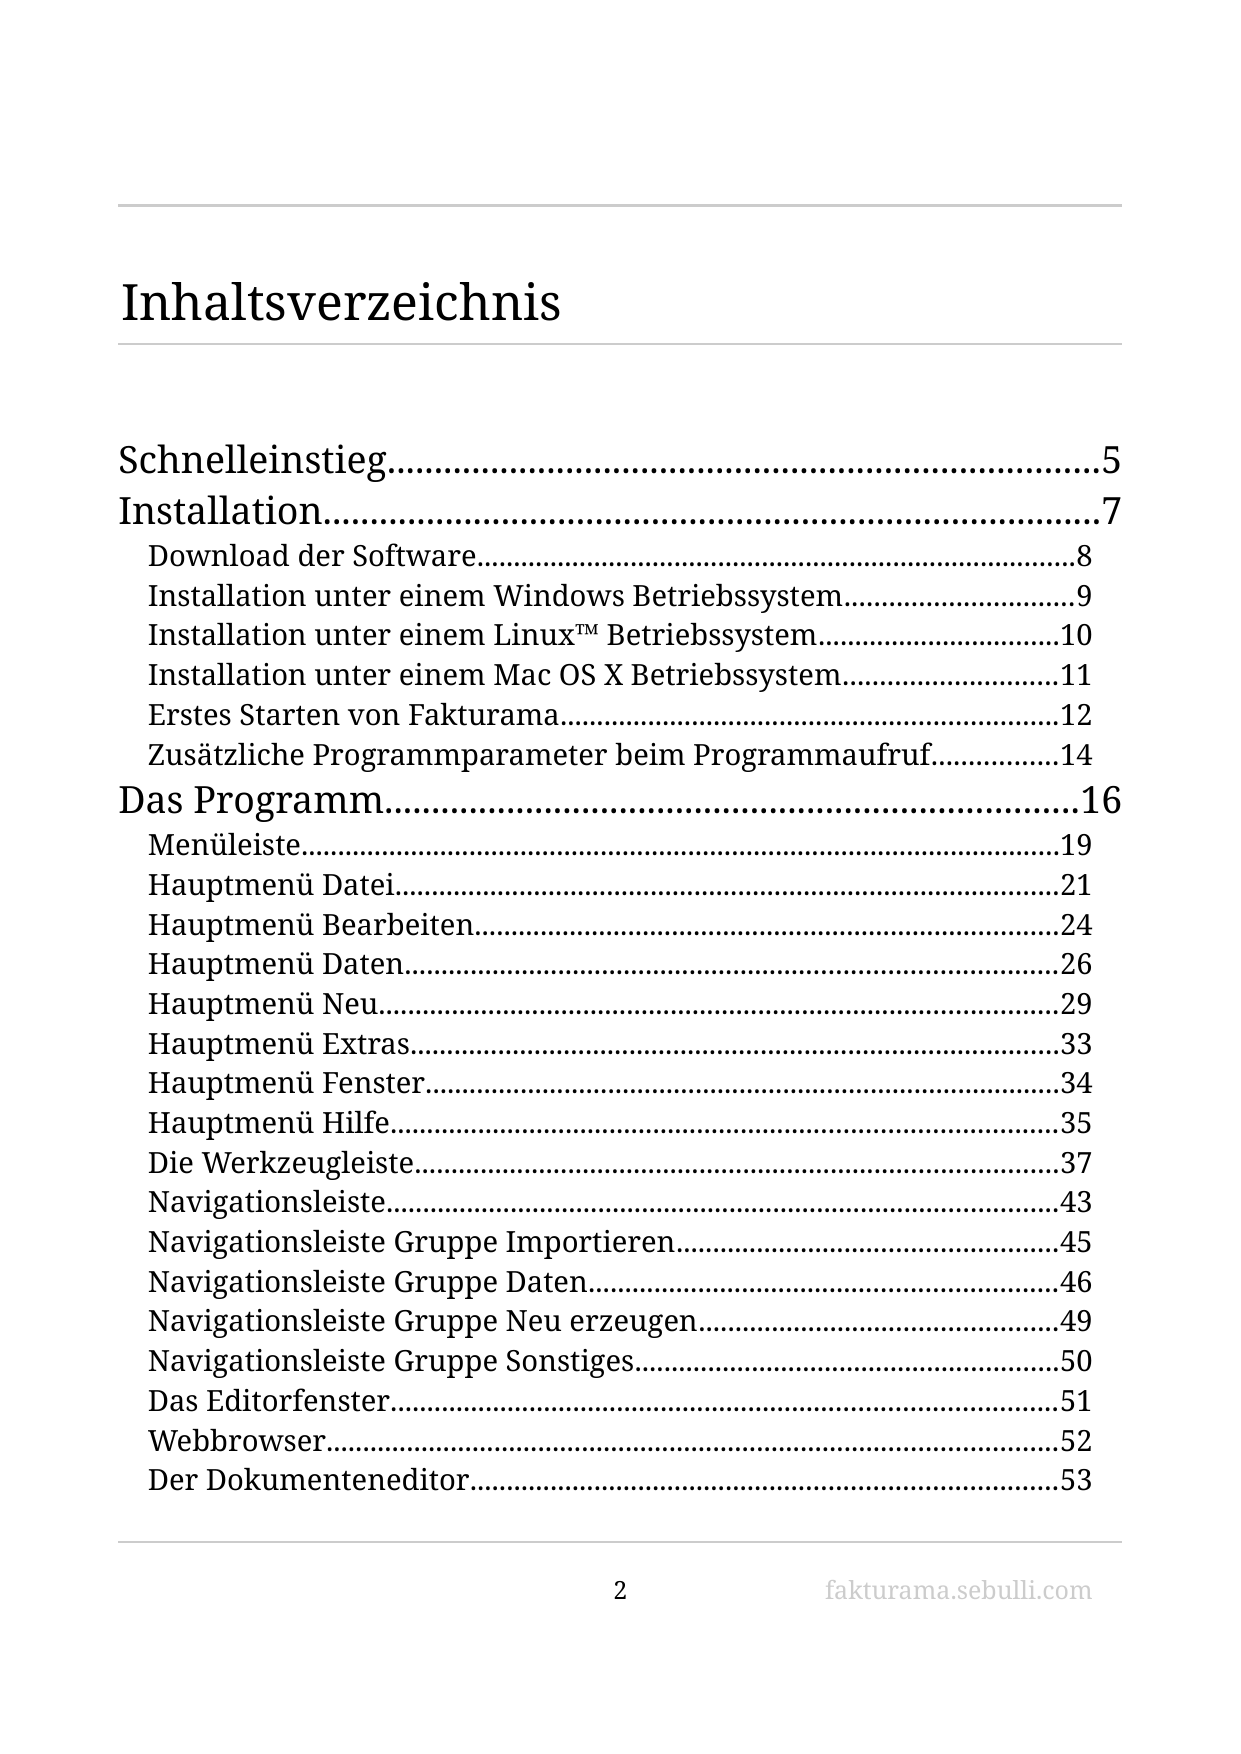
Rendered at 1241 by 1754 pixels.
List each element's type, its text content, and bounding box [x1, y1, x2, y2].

text Das Programm 16 [118, 773, 1122, 824]
text Menüleiste 19 [148, 824, 1122, 864]
text Download der Software 8 [148, 535, 1122, 575]
text Hauptmenü Hilfe 35 [148, 1102, 1122, 1142]
text Navigationsleiste 43 [148, 1182, 1122, 1221]
text Das Editorfenster 51 [148, 1380, 1122, 1420]
text Hauptmenü Daten 26 [148, 943, 1122, 983]
subtitle Inhaltsverzeichnis [118, 264, 1122, 343]
text Navigationsleiste Gruppe Sonstiges 50 [148, 1340, 1122, 1380]
text Die Werkzeugleiste 37 [148, 1142, 1122, 1182]
text Hauptmenü Datei 21 [148, 864, 1122, 904]
text Webbrowser 52 [148, 1420, 1122, 1459]
text Zusätzliche Programmparameter beim Programmaufruf 14 [148, 734, 1122, 773]
text Hauptmenü Neu 29 [148, 983, 1122, 1023]
text Installation unter einem Mac OS X Betriebssystem 11 [148, 654, 1122, 694]
text Schnelleinstieg 5 [118, 433, 1122, 484]
text Hauptmenü Fenster 34 [148, 1063, 1122, 1102]
text Navigationsleiste Gruppe Daten 46 [148, 1261, 1122, 1301]
text Hauptmenü Bearbeiten 24 [148, 904, 1122, 943]
text Hauptmenü Extras 33 [148, 1023, 1122, 1063]
text Erstes Starten von Fakturama 12 [148, 694, 1122, 734]
text Der Dokumenteneditor 53 [148, 1459, 1122, 1499]
text Installation unter einem Windows Betriebssystem 9 [148, 575, 1122, 615]
text Navigationsleiste Gruppe Neu erzeugen 49 [148, 1301, 1122, 1340]
text Navigationsleiste Gruppe Importieren 45 [148, 1221, 1122, 1261]
text Installation 7 [118, 484, 1122, 535]
text Installation unter einem Linux™ Betriebssystem 10 [148, 615, 1122, 654]
